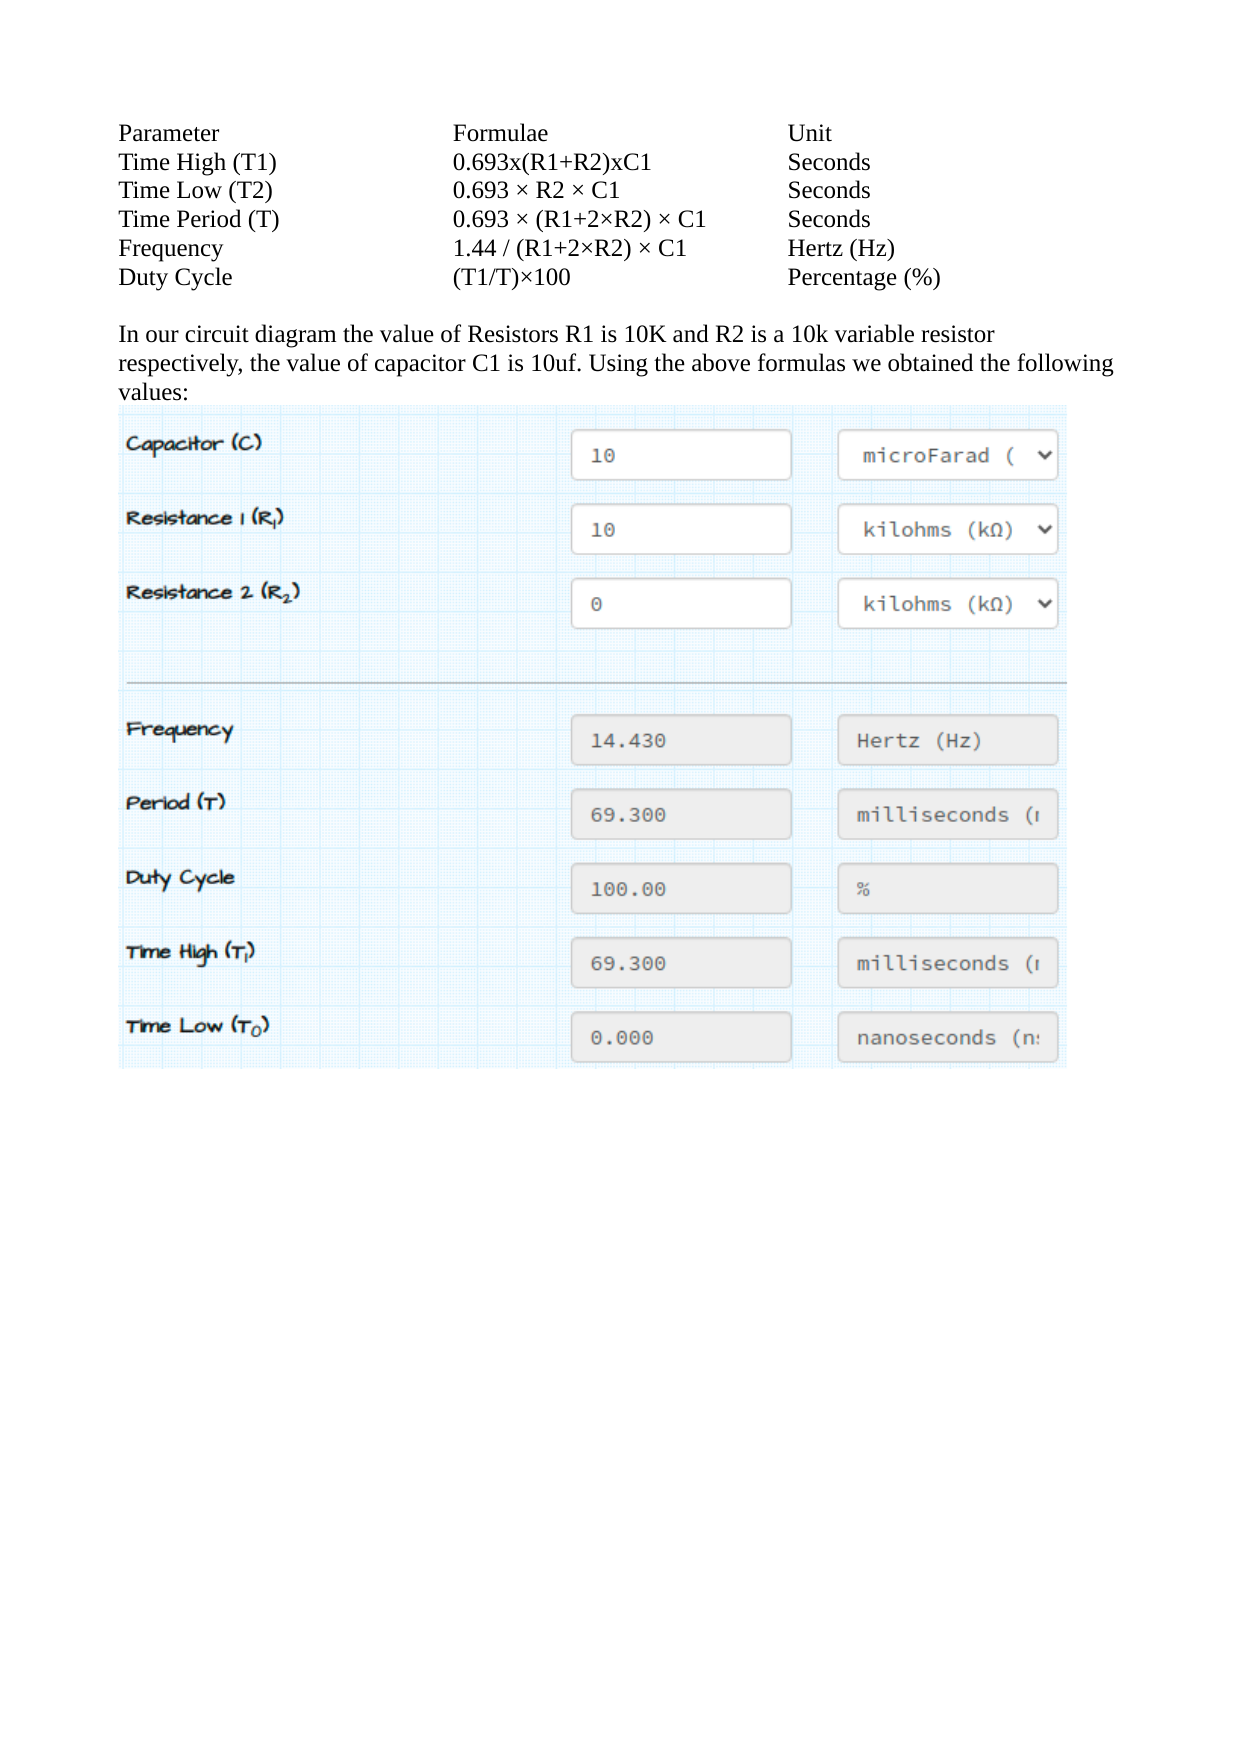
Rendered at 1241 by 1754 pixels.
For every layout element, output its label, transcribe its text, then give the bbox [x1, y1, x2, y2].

table_header Parameter [118, 118, 453, 147]
text In our circuit diagram the value of Resistors R1 is 10K and R2 is a 10k variable resistor respectively, the value of capacitor C1 is 10uf. Using the above formulas we obtained the following values: [118, 319, 1122, 406]
table_header Formulae [453, 118, 787, 147]
table_cell Seconds [788, 147, 1122, 176]
table_cell Frequency [118, 233, 453, 262]
table_cell Percentage (%) [788, 262, 1122, 291]
table_cell 0.693 × R2 × C1 [453, 176, 787, 204]
table_cell Time Period (T) [118, 204, 453, 233]
table_cell Hertz (Hz) [788, 233, 1122, 262]
table_cell (T1/T)×100 [453, 262, 787, 291]
table_cell 0.693 × (R1+2×R2) × C1 [453, 204, 787, 233]
table_header Unit [788, 118, 1122, 147]
table_cell Seconds [788, 176, 1122, 204]
table_cell 1.44 / (R1+2×R2) × C1 [453, 233, 787, 262]
table_cell Time High (T1) [118, 147, 453, 176]
table_cell 0.693x(R1+R2)xC1 [453, 147, 787, 176]
table_cell Time Low (T2) [118, 176, 453, 204]
table_cell Duty Cycle [118, 262, 453, 291]
table_cell Seconds [788, 204, 1122, 233]
picture [118, 405, 1068, 1069]
